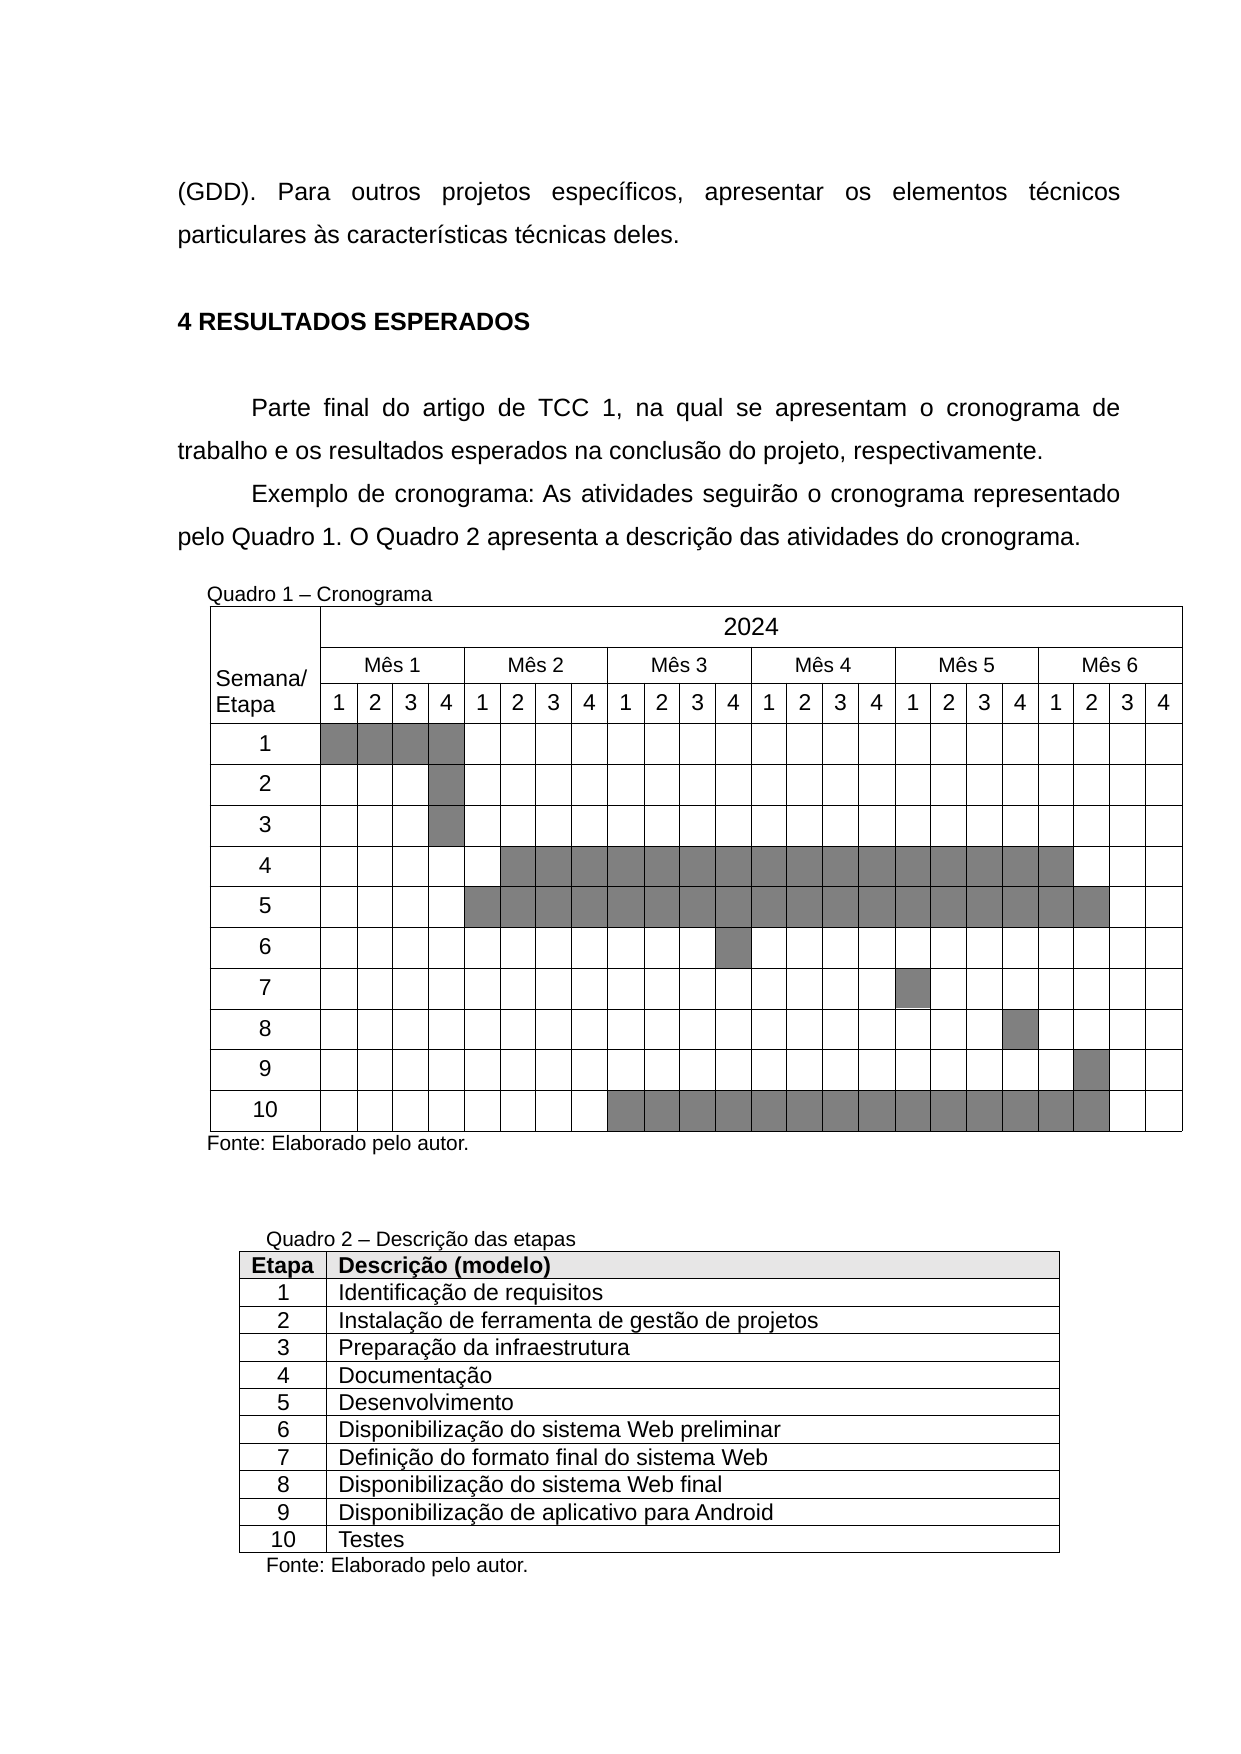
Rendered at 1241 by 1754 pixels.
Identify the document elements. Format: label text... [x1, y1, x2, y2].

table_cell 2 [358, 684, 392, 723]
table_cell [608, 724, 644, 764]
table_cell [823, 1010, 858, 1049]
table_cell [1039, 1091, 1073, 1131]
table_cell [572, 928, 607, 968]
table_cell [501, 928, 535, 968]
table_cell [572, 1091, 607, 1131]
table_cell 7 [240, 1444, 326, 1470]
table_cell [501, 1050, 535, 1090]
table_cell [967, 928, 1002, 968]
table_cell [931, 969, 966, 1008]
table_cell [465, 1050, 500, 1090]
table_cell [1146, 928, 1182, 968]
table_cell [429, 724, 464, 764]
table_cell [429, 928, 464, 968]
table_cell 9 [211, 1050, 320, 1090]
text (GDD). Para outros projetos específicos, apresentar os elementos técnicos particulares às características técnicas deles. [177, 177, 1122, 249]
table_cell [680, 847, 715, 886]
table_header Semana/Etapa [211, 607, 320, 723]
table_cell [536, 1010, 571, 1049]
table_cell 1 [465, 684, 500, 723]
table_cell [321, 847, 357, 886]
table_cell [465, 765, 500, 805]
table_cell [429, 765, 464, 805]
table_cell Mês 4 [752, 648, 895, 683]
table_cell [859, 887, 895, 927]
table_cell Mês 6 [1039, 648, 1182, 683]
table_cell [859, 1091, 895, 1131]
table_cell [501, 969, 535, 1008]
table_cell [501, 887, 535, 927]
table_cell [465, 969, 500, 1008]
table_cell [429, 847, 464, 886]
table_cell 2 [501, 684, 535, 723]
table_cell [1146, 765, 1182, 805]
table_cell [1146, 806, 1182, 846]
table_cell [645, 1010, 679, 1049]
table_cell [1039, 847, 1073, 886]
table_cell [645, 928, 679, 968]
table_cell [1074, 847, 1109, 886]
table_cell [931, 765, 966, 805]
table_cell Disponibilização do sistema Web preliminar [327, 1416, 1059, 1443]
table_cell [823, 847, 858, 886]
table_cell [645, 969, 679, 1008]
table_cell 6 [211, 928, 320, 968]
table_cell [787, 887, 822, 927]
table_cell [393, 887, 428, 927]
table_cell 4 [572, 684, 607, 723]
table_cell [1003, 847, 1038, 886]
table_cell [1003, 928, 1038, 968]
table_cell [1074, 1091, 1109, 1131]
table_cell [716, 724, 751, 764]
table_cell [393, 928, 428, 968]
table_cell 10 [240, 1526, 326, 1552]
table_cell [752, 1050, 786, 1090]
table_cell [645, 806, 679, 846]
table_cell Documentação [327, 1362, 1059, 1388]
table_cell [536, 1091, 571, 1131]
table_cell 4 [429, 684, 464, 723]
table_cell [429, 969, 464, 1008]
table_cell [716, 1050, 751, 1090]
table_cell [859, 969, 895, 1008]
table_cell [752, 724, 786, 764]
table_cell [1039, 928, 1073, 968]
table_cell [1039, 724, 1073, 764]
table_cell [1074, 724, 1109, 764]
table_cell [429, 887, 464, 927]
table_cell [608, 765, 644, 805]
table_cell 1 [321, 684, 357, 723]
table_cell [536, 724, 571, 764]
table_cell [787, 724, 822, 764]
table_cell 3 [680, 684, 715, 723]
table_cell 6 [240, 1416, 326, 1443]
table_cell [680, 969, 715, 1008]
table_cell [680, 887, 715, 927]
table_cell [680, 765, 715, 805]
table_cell 2 [211, 765, 320, 805]
text 4 RESULTADOS ESPERADOS [177, 307, 1122, 335]
table_cell [1110, 765, 1145, 805]
table_cell [680, 806, 715, 846]
table_cell [321, 724, 357, 764]
table_cell [358, 1050, 392, 1090]
table_cell [967, 847, 1002, 886]
table_cell [393, 724, 428, 764]
table_cell 1 [211, 724, 320, 764]
table_cell 4 [211, 847, 320, 886]
table_cell 2 [645, 684, 679, 723]
table_cell [752, 1010, 786, 1049]
table_cell [1074, 1050, 1109, 1090]
table_cell [931, 1010, 966, 1049]
table_cell 8 [240, 1471, 326, 1497]
table_cell [752, 765, 786, 805]
table_cell Definição do formato final do sistema Web [327, 1444, 1059, 1470]
table_cell [859, 847, 895, 886]
table_cell [536, 887, 571, 927]
table_cell [321, 1010, 357, 1049]
table_cell Instalação de ferramenta de gestão de projetos [327, 1307, 1059, 1333]
table_cell [716, 969, 751, 1008]
table_cell 3 [393, 684, 428, 723]
table_cell [465, 806, 500, 846]
table_cell [358, 928, 392, 968]
table_cell [787, 1050, 822, 1090]
table_cell [1110, 724, 1145, 764]
table_cell [393, 806, 428, 846]
table_cell [1110, 1050, 1145, 1090]
table_cell [896, 724, 930, 764]
table_cell [393, 847, 428, 886]
table_cell [465, 1091, 500, 1131]
table_cell [536, 1050, 571, 1090]
table_cell [608, 1091, 644, 1131]
table_cell [465, 724, 500, 764]
table_cell Desenvolvimento [327, 1389, 1059, 1415]
table_cell [896, 887, 930, 927]
table_cell [967, 1050, 1002, 1090]
table_cell [896, 928, 930, 968]
table_cell 5 [240, 1389, 326, 1415]
table_cell [1074, 969, 1109, 1008]
table_cell [896, 765, 930, 805]
table_cell [608, 847, 644, 886]
table_cell [1146, 1010, 1182, 1049]
table_cell [859, 1050, 895, 1090]
table_cell [752, 847, 786, 886]
table_cell [393, 969, 428, 1008]
table_cell 1 [608, 684, 644, 723]
table_cell 4 [1146, 684, 1182, 723]
table_cell [536, 765, 571, 805]
table_cell [1003, 1091, 1038, 1131]
table_cell [321, 1091, 357, 1131]
text Fonte: Elaborado pelo autor. [177, 1131, 1122, 1155]
table_cell [572, 806, 607, 846]
table_cell 3 [823, 684, 858, 723]
table_cell [1039, 887, 1073, 927]
table_cell [680, 1091, 715, 1131]
table_cell [787, 969, 822, 1008]
table_cell [716, 765, 751, 805]
table_cell [1146, 1091, 1182, 1131]
table_cell [358, 1091, 392, 1131]
table_cell [716, 806, 751, 846]
table_cell [358, 724, 392, 764]
table_cell [1110, 806, 1145, 846]
table_cell [358, 806, 392, 846]
table_cell [896, 1010, 930, 1049]
table_cell [680, 1010, 715, 1049]
table_cell [823, 1050, 858, 1090]
table_cell [1003, 765, 1038, 805]
table_cell 10 [211, 1091, 320, 1131]
table_cell [358, 765, 392, 805]
table_cell 2 [1074, 684, 1109, 723]
table_cell [1003, 806, 1038, 846]
table_cell [967, 806, 1002, 846]
table_cell [1003, 1050, 1038, 1090]
table_cell 4 [240, 1362, 326, 1388]
table_cell [572, 1010, 607, 1049]
table_cell 2 [240, 1307, 326, 1333]
table_header Descrição (modelo) [327, 1252, 1059, 1278]
table_cell Mês 5 [896, 648, 1038, 683]
table_cell [823, 1091, 858, 1131]
table_cell Mês 3 [608, 648, 751, 683]
table_cell [572, 887, 607, 927]
table_cell [429, 1050, 464, 1090]
table_cell 8 [211, 1010, 320, 1049]
table_cell 1 [752, 684, 786, 723]
table_cell [536, 806, 571, 846]
table_cell [716, 847, 751, 886]
table_cell 3 [211, 806, 320, 846]
table_cell [823, 806, 858, 846]
table_cell 1 [1039, 684, 1073, 723]
table_cell [1110, 847, 1145, 886]
table_cell [501, 1091, 535, 1131]
table_cell [896, 1050, 930, 1090]
table_cell [931, 847, 966, 886]
table_cell [429, 806, 464, 846]
table_cell [501, 765, 535, 805]
table_cell [1146, 847, 1182, 886]
table_cell [1039, 1050, 1073, 1090]
table_cell [1003, 887, 1038, 927]
table_cell [572, 969, 607, 1008]
table_cell [823, 724, 858, 764]
table_cell [896, 1091, 930, 1131]
table_cell [859, 806, 895, 846]
table_cell [716, 928, 751, 968]
table_cell [501, 847, 535, 886]
table_cell [787, 765, 822, 805]
table_cell [931, 724, 966, 764]
table_cell [1074, 928, 1109, 968]
table_cell [967, 969, 1002, 1008]
table_cell [1146, 887, 1182, 927]
table_cell [465, 847, 500, 886]
table_cell 1 [896, 684, 930, 723]
table_cell [716, 1091, 751, 1131]
table_cell [752, 887, 786, 927]
table_cell [608, 887, 644, 927]
table_cell [1110, 1010, 1145, 1049]
table_cell [680, 928, 715, 968]
table_cell [716, 887, 751, 927]
text Fonte: Elaborado pelo autor. [177, 1553, 1122, 1577]
table_cell [501, 724, 535, 764]
table_cell 4 [1003, 684, 1038, 723]
text Quadro 1 – Cronograma [177, 582, 1122, 606]
table_cell 9 [240, 1499, 326, 1525]
table_cell [967, 887, 1002, 927]
table_cell [429, 1010, 464, 1049]
table_cell [823, 765, 858, 805]
table_cell [896, 806, 930, 846]
table_cell [536, 847, 571, 886]
table_cell [967, 1010, 1002, 1049]
table_cell [1039, 1010, 1073, 1049]
table_cell 3 [1110, 684, 1145, 723]
table_cell 3 [536, 684, 571, 723]
table_cell [680, 724, 715, 764]
table_cell [967, 765, 1002, 805]
table_cell [787, 806, 822, 846]
table_cell [1039, 969, 1073, 1008]
table_cell Disponibilização do sistema Web final [327, 1471, 1059, 1497]
table_cell 3 [240, 1334, 326, 1361]
table_cell [501, 806, 535, 846]
table_cell [645, 1050, 679, 1090]
table_cell [645, 765, 679, 805]
table_cell [501, 1010, 535, 1049]
table_cell [393, 1091, 428, 1131]
table_cell 2 [787, 684, 822, 723]
table_cell [608, 928, 644, 968]
table_cell [1003, 1010, 1038, 1049]
table_cell [859, 765, 895, 805]
table_cell [429, 1091, 464, 1131]
table_cell [321, 887, 357, 927]
table_cell [752, 969, 786, 1008]
table_cell [896, 847, 930, 886]
table_cell [1110, 887, 1145, 927]
table_cell Mês 2 [465, 648, 607, 683]
table_cell [465, 1010, 500, 1049]
table_cell [1003, 969, 1038, 1008]
table_cell 7 [211, 969, 320, 1008]
text Parte final do artigo de TCC 1, na qual se apresentam o cronograma de trabalho e os resultados esperados na conclusão do projeto, respectivamente. [177, 393, 1122, 465]
table_cell 3 [967, 684, 1002, 723]
table_cell [393, 1010, 428, 1049]
table_cell Testes [327, 1526, 1059, 1552]
table_cell [931, 806, 966, 846]
table_cell [1146, 1050, 1182, 1090]
table_cell [931, 928, 966, 968]
table_cell [358, 1010, 392, 1049]
table_cell [1110, 969, 1145, 1008]
table_cell 1 [240, 1279, 326, 1306]
table_cell [931, 1050, 966, 1090]
table_cell [645, 887, 679, 927]
table_cell [465, 887, 500, 927]
table_cell 4 [716, 684, 751, 723]
table_cell [393, 1050, 428, 1090]
table_cell [608, 1050, 644, 1090]
table_cell [321, 765, 357, 805]
table_cell [967, 1091, 1002, 1131]
table_cell [358, 969, 392, 1008]
table_cell [1074, 1010, 1109, 1049]
table_cell [1110, 1091, 1145, 1131]
table_cell [358, 847, 392, 886]
table_cell [321, 969, 357, 1008]
table_cell [787, 1010, 822, 1049]
table_cell [787, 1091, 822, 1131]
table_cell [608, 806, 644, 846]
table_cell Mês 1 [321, 648, 464, 683]
table_cell [752, 1091, 786, 1131]
table_cell [823, 887, 858, 927]
table_cell [1074, 765, 1109, 805]
table_cell [752, 928, 786, 968]
table_cell [572, 1050, 607, 1090]
table_cell [572, 765, 607, 805]
table_cell [1146, 969, 1182, 1008]
table_cell [572, 724, 607, 764]
table_cell [787, 847, 822, 886]
table_cell [716, 1010, 751, 1049]
table_header 2024 [321, 607, 1182, 647]
table_cell [536, 969, 571, 1008]
table_cell [1074, 887, 1109, 927]
table_cell Disponibilização de aplicativo para Android [327, 1499, 1059, 1525]
table_cell [1039, 806, 1073, 846]
table_cell [787, 928, 822, 968]
table_cell Preparação da infraestrutura [327, 1334, 1059, 1361]
table_cell [680, 1050, 715, 1090]
table_cell [859, 928, 895, 968]
table_cell [859, 724, 895, 764]
table_cell [1110, 928, 1145, 968]
text Quadro 2 – Descrição das etapas [177, 1227, 1122, 1251]
table_cell [321, 806, 357, 846]
table_cell [358, 887, 392, 927]
table_cell [608, 1010, 644, 1049]
table_cell [608, 969, 644, 1008]
table_cell [465, 928, 500, 968]
table_header Etapa [240, 1252, 326, 1278]
text Exemplo de cronograma: As atividades seguirão o cronograma representado pelo Quadro 1. O Quadro 2 apresenta a descrição das atividades do cronograma. [177, 479, 1122, 551]
table_cell 2 [931, 684, 966, 723]
table_cell [931, 1091, 966, 1131]
table_cell [823, 928, 858, 968]
table_cell [1074, 806, 1109, 846]
table_cell [1146, 724, 1182, 764]
table_cell [1003, 724, 1038, 764]
table_cell Identificação de requisitos [327, 1279, 1059, 1306]
table_cell [823, 969, 858, 1008]
table_cell [321, 1050, 357, 1090]
table_cell [967, 724, 1002, 764]
table_cell [393, 765, 428, 805]
table_cell [645, 1091, 679, 1131]
table_cell 5 [211, 887, 320, 927]
table_cell [931, 887, 966, 927]
table_cell [645, 724, 679, 764]
table_cell [1039, 765, 1073, 805]
table_cell [536, 928, 571, 968]
table_cell [752, 806, 786, 846]
table_cell [645, 847, 679, 886]
table_cell 4 [859, 684, 895, 723]
table_cell [572, 847, 607, 886]
table_cell [321, 928, 357, 968]
table_cell [859, 1010, 895, 1049]
table_cell [896, 969, 930, 1008]
